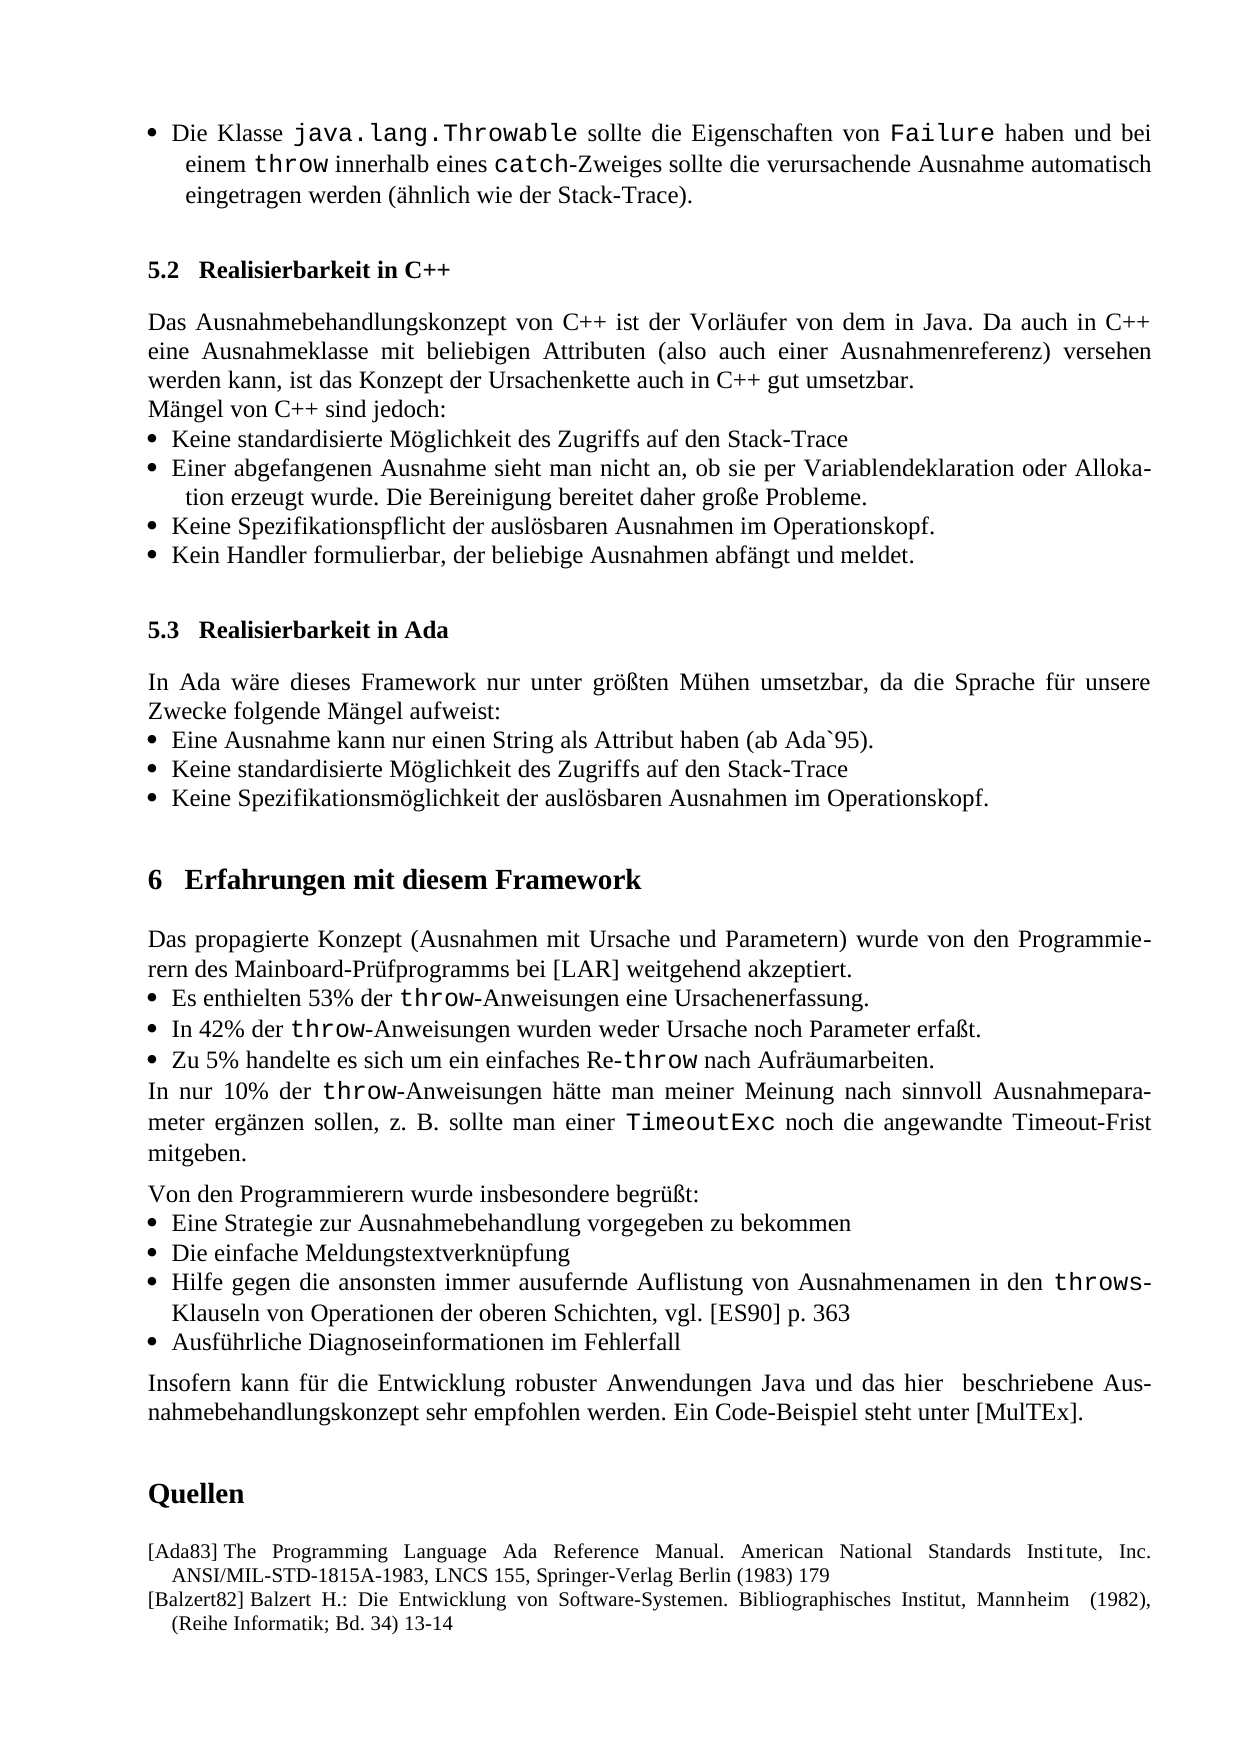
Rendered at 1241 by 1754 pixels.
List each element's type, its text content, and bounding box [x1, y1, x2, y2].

list Eine Ausnahme kann nur einen String als Attribut haben (ab Ada`95). [148, 725, 1152, 754]
list Ausführliche Diagnoseinformationen im Fehlerfall [148, 1327, 1152, 1356]
list Keine standardisierte Möglichkeit des Zugriffs auf den Stack-Trace [148, 754, 1152, 783]
list Die Klasse java.lang.Throwable sollte die Eigenschaften von Failure haben und bei einem throw innerhalb eines catch-Zweiges sollte die verursa­chende Ausnahme automa­tisch eingetragen werden (ähnlich wie der Stack-Trace). [148, 118, 1152, 209]
list Kein Handler formulierbar, der beliebige Ausnahmen abfängt und meldet. [148, 540, 1152, 569]
subtitle 5.3 Realisierbarkeit in Ada [148, 614, 1152, 644]
text [Ada83] The Programming Language Ada Reference Manual. American National Standards Insti­tute, Inc. ANSI/MIL-STD-1815A-1983, LNCS 155, Springer-Verlag Berlin (1983) 179 [148, 1539, 1152, 1587]
text [Balzert82] Balzert H.: Die Entwicklung von Software-Systemen. Bibliographisches Institut, Mann­heim (1982), (Reihe Informatik; Bd. 34) 13-14 [148, 1587, 1152, 1635]
text Das Ausnahmebehandlungskonzept von C++ ist der Vorläufer von dem in Java. Da auch in C++ eine Ausnahmeklasse mit beliebigen Attributen (also auch einer Aus­nahmenreferenz) versehen werden kann, ist das Konzept der Ursachenkette auch in C++ gut umsetzbar. [148, 307, 1152, 394]
text Mängel von C++ sind jedoch: [148, 394, 1152, 423]
text Insofern kann für die Entwicklung robuster Anwendungen Java und das hier be­schriebene Aus­nahmebehandlungskonzept sehr empfohlen werden. Ein Code-Bei­spiel steht unter [MulTEx]. [148, 1368, 1152, 1426]
list Keine Spezifikationsmöglichkeit der auslösbaren Ausnahmen im Operations­kopf. [148, 783, 1152, 812]
list Eine Strategie zur Ausnahmebehandlung vorgegeben zu bekommen [148, 1208, 1152, 1237]
list Es enthielten 53% der throw-Anweisungen eine Ursachenerfassung. [148, 982, 1152, 1013]
subtitle 5.2 Realisierbarkeit in C++ [148, 255, 1152, 284]
subtitle Quellen [148, 1480, 1152, 1509]
subtitle 6 Erfahrungen mit diesem Framework [148, 866, 1152, 895]
list In 42% der throw-Anweisungen wurden weder Ursache noch Parameter erfaßt. [148, 1013, 1152, 1044]
text In Ada wäre dieses Framework nur unter größten Mühen umsetzbar, da die Sprache für unsere Zwecke folgende Mängel aufweist: [148, 667, 1152, 725]
list Keine Spezifikationspflicht der auslösbaren Ausnahmen im Operations­kopf. [148, 511, 1152, 540]
list Zu 5% handelte es sich um ein einfaches Re-throw nach Aufräumarbeiten. [148, 1044, 1152, 1076]
text In nur 10% der throw-Anweisungen hätte man meiner Meinung nach sinnvoll Aus­nahmepara­meter ergänzen sollen, z. B. sollte man einer TimeoutExc noch die an­gewandte Timeout-Frist mitgeben. [148, 1076, 1152, 1167]
text Von den Programmierern wurde insbesondere begrüßt: [148, 1179, 1152, 1208]
list Hilfe gegen die ansonsten immer ausufernde Auflistung von Ausnahmenamen in den throws-Klauseln von Operationen der oberen Schichten, vgl. [ES90] p. 363 [148, 1266, 1152, 1327]
list Einer abgefangenen Ausnahme sieht man nicht an, ob sie per Variablendeklaration oder Alloka­tion erzeugt wurde. Die Bereinigung bereitet daher große Probleme. [148, 452, 1152, 511]
list Die einfache Meldungstextverknüpfung [148, 1237, 1152, 1266]
text Das propagierte Konzept (Ausnahmen mit Ursache und Parametern) wurde von den Programmie­rern des Mainboard-Prüfprogramms bei [LAR] weitgehend akzeptiert. [148, 924, 1152, 982]
list Keine standardisierte Möglichkeit des Zugriffs auf den Stack-Trace [148, 423, 1152, 452]
